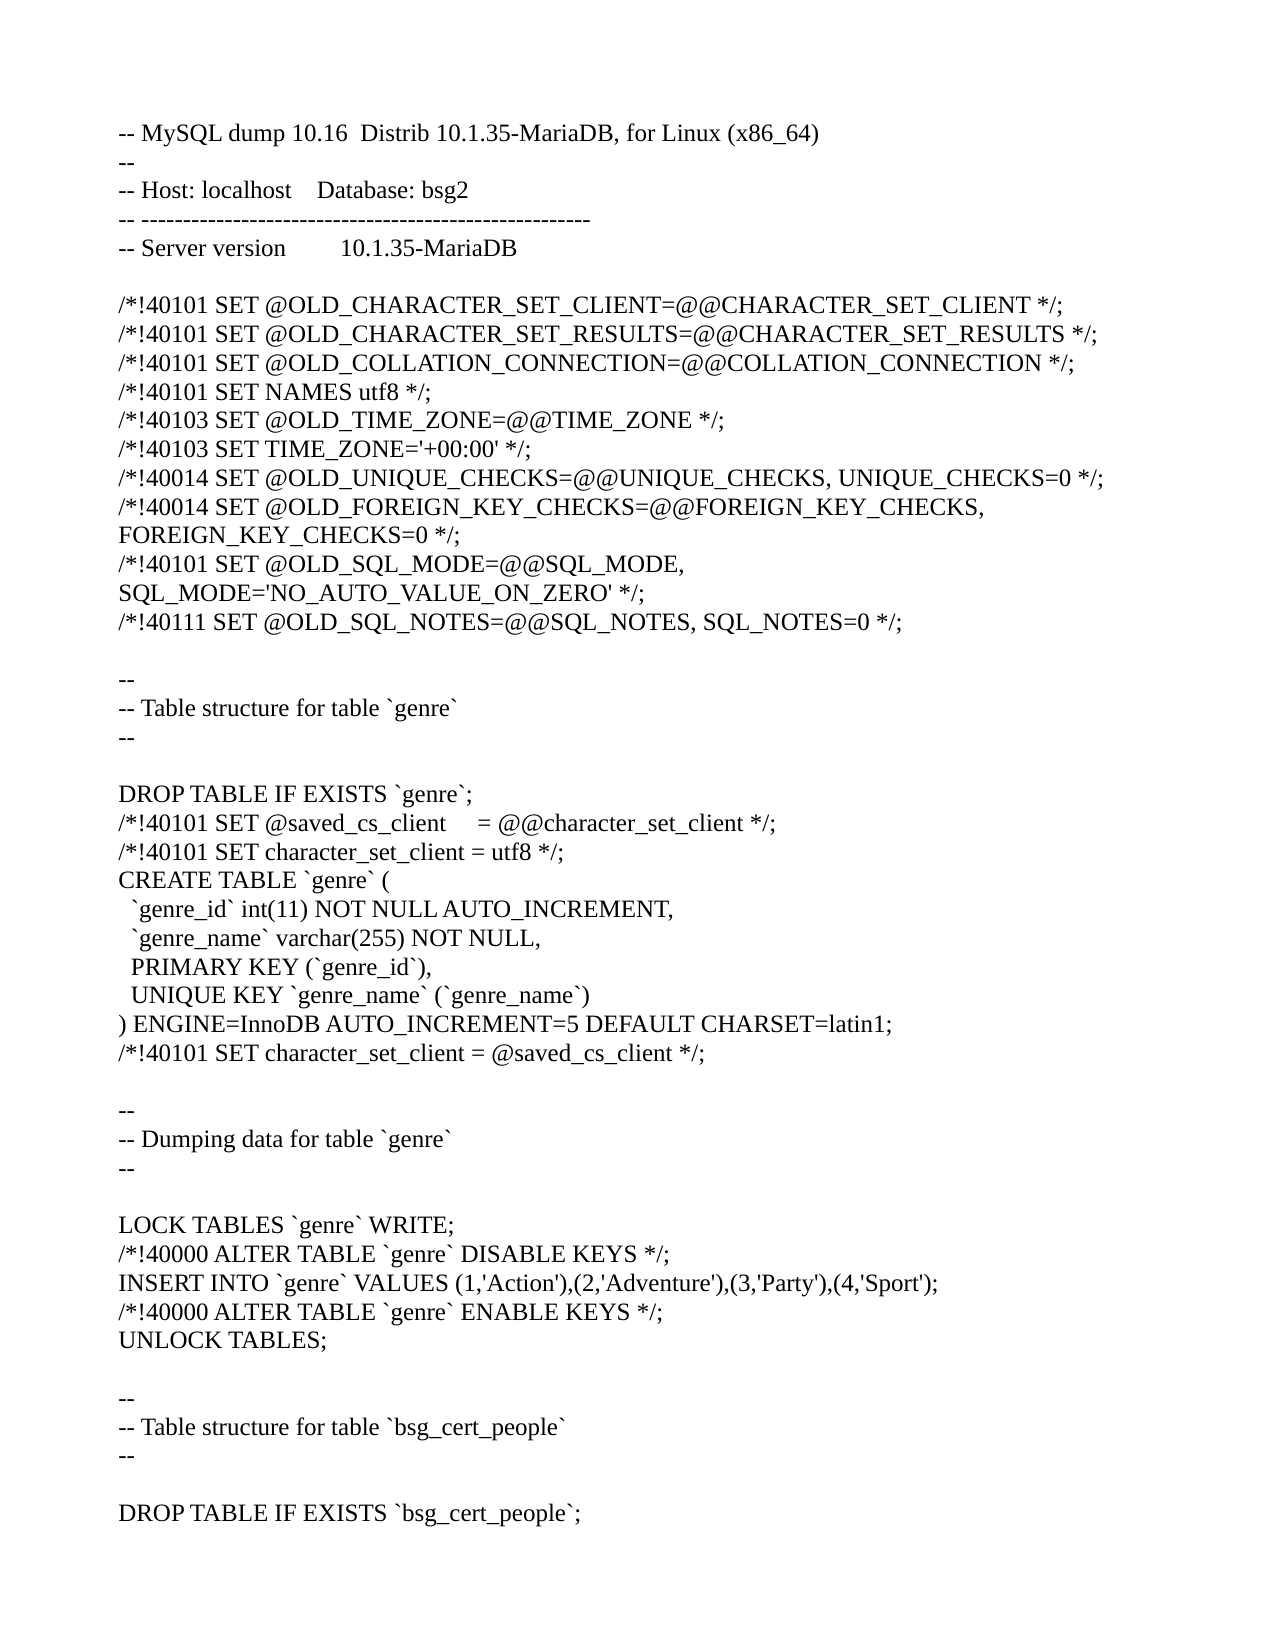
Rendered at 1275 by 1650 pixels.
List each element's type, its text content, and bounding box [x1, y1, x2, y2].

text -- MySQL dump 10.16 Distrib 10.1.35-MariaDB, for Linux (x86_64) -- -- Host: localhost Database: bsg2 -- ------------------------------------------------------ -- Server version 10.1.35-MariaDB /*!40101 SET @OLD_CHARACTER_SET_CLIENT=@@CHARACTER_SET_CLIENT */; /*!40101 SET @OLD_CHARACTER_SET_RESULTS=@@CHARACTER_SET_RESULTS */; /*!40101 SET @OLD_COLLATION_CONNECTION=@@COLLATION_CONNECTION */; /*!40101 SET NAMES utf8 */; /*!40103 SET @OLD_TIME_ZONE=@@TIME_ZONE */; /*!40103 SET TIME_ZONE='+00:00' */; /*!40014 SET @OLD_UNIQUE_CHECKS=@@UNIQUE_CHECKS, UNIQUE_CHECKS=0 */; /*!40014 SET @OLD_FOREIGN_KEY_CHECKS=@@FOREIGN_KEY_CHECKS, FOREIGN_KEY_CHECKS=0 */; /*!40101 SET @OLD_SQL_MODE=@@SQL_MODE, SQL_MODE='NO_AUTO_VALUE_ON_ZERO' */; /*!40111 SET @OLD_SQL_NOTES=@@SQL_NOTES, SQL_NOTES=0 */; -- -- Table structure for table `genre` -- DROP TABLE IF EXISTS `genre`; /*!40101 SET @saved_cs_client = @@character_set_client */; /*!40101 SET character_set_client = utf8 */; CREATE TABLE `genre` ( `genre_id` int(11) NOT NULL AUTO_INCREMENT, `genre_name` varchar(255) NOT NULL, PRIMARY KEY (`genre_id`), UNIQUE KEY `genre_name` (`genre_name`) ) ENGINE=InnoDB AUTO_INCREMENT=5 DEFAULT CHARSET=latin1; /*!40101 SET character_set_client = @saved_cs_client */; -- -- Dumping data for table `genre` -- LOCK TABLES `genre` WRITE; /*!40000 ALTER TABLE `genre` DISABLE KEYS */; INSERT INTO `genre` VALUES (1,'Action'),(2,'Adventure'),(3,'Party'),(4,'Sport'); /*!40000 ALTER TABLE `genre` ENABLE KEYS */; UNLOCK TABLES; -- -- Table structure for table `bsg_cert_people` -- DROP TABLE IF EXISTS `bsg_cert_people`; [118, 118, 1157, 1527]
